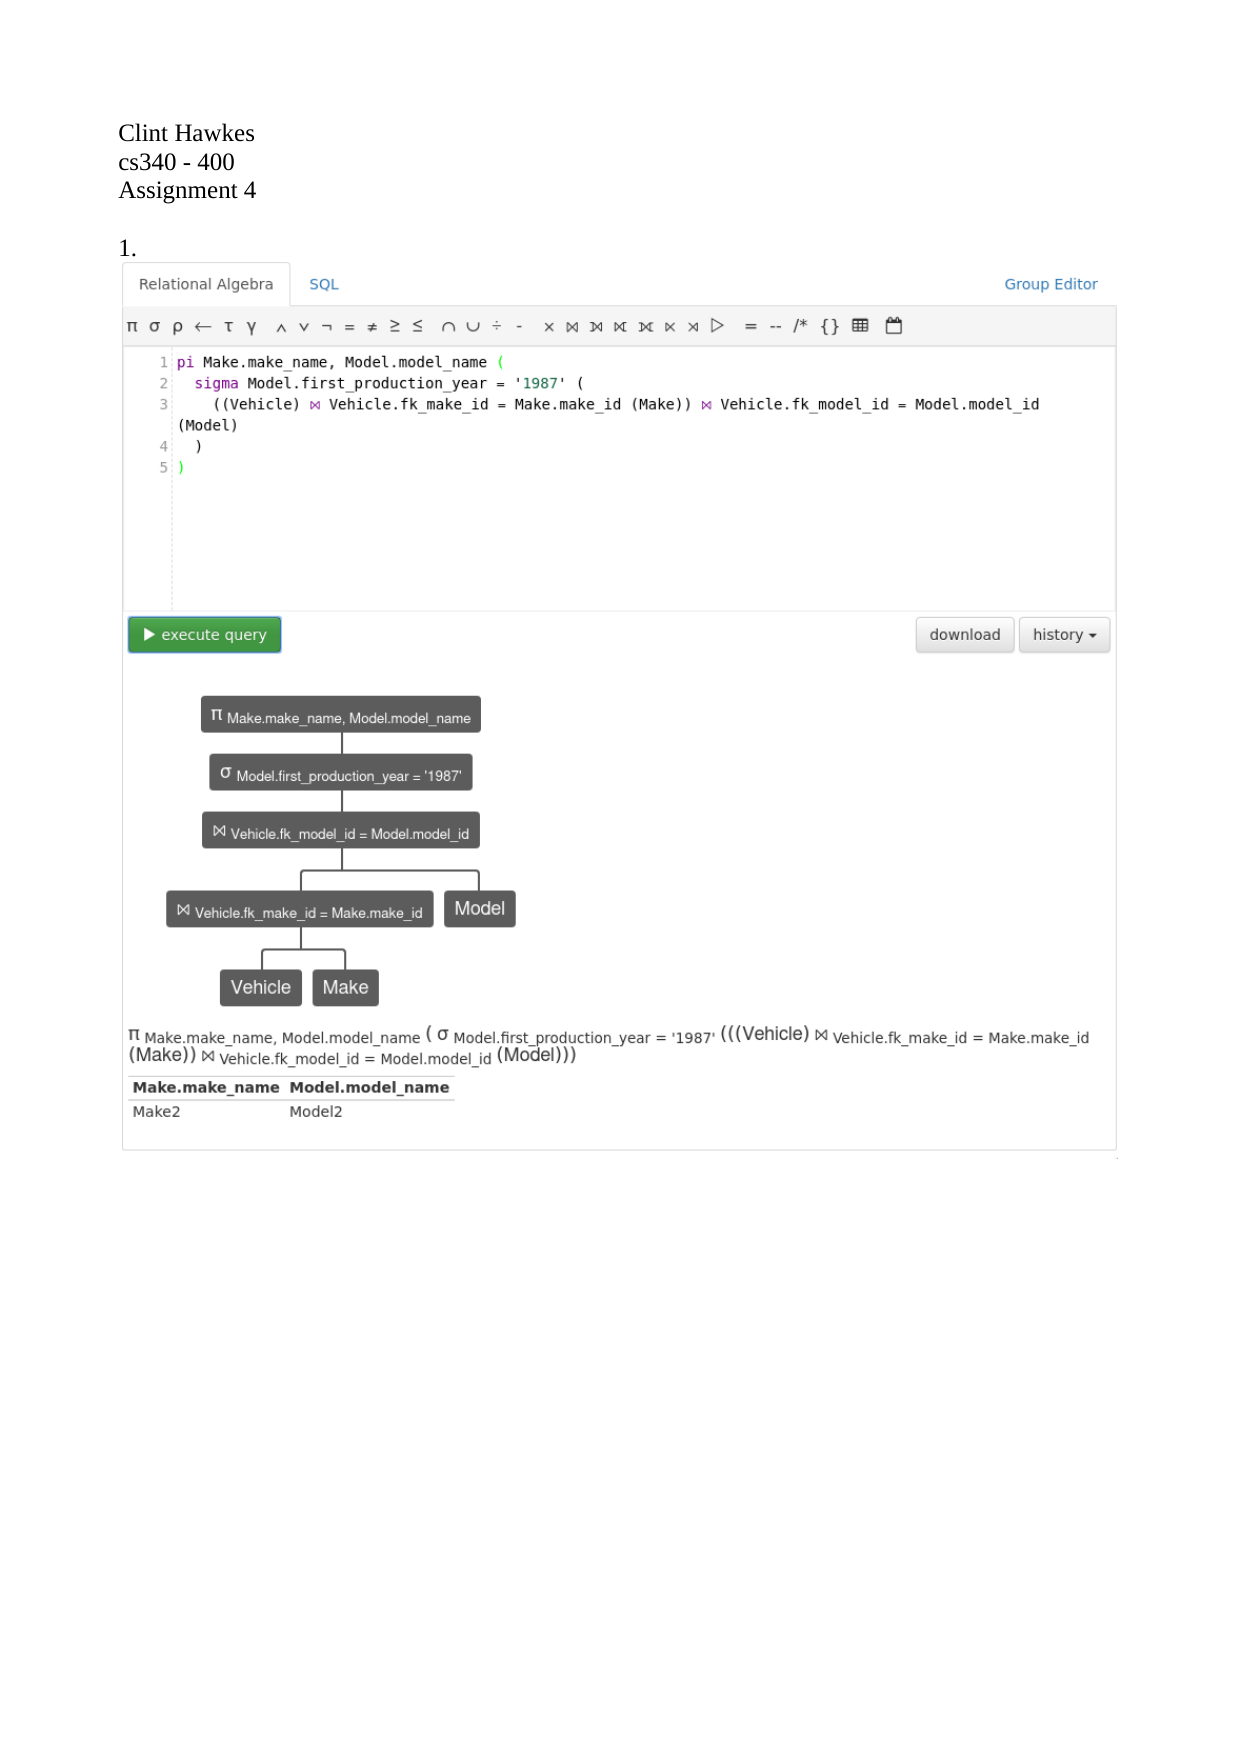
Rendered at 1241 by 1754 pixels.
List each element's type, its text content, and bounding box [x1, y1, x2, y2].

text Clint Hawkes [118, 118, 1122, 147]
text 1. [118, 233, 1122, 262]
picture [121, 261, 1120, 1159]
text cs340 - 400 [118, 147, 1122, 176]
text Assignment 4 [118, 176, 1122, 204]
